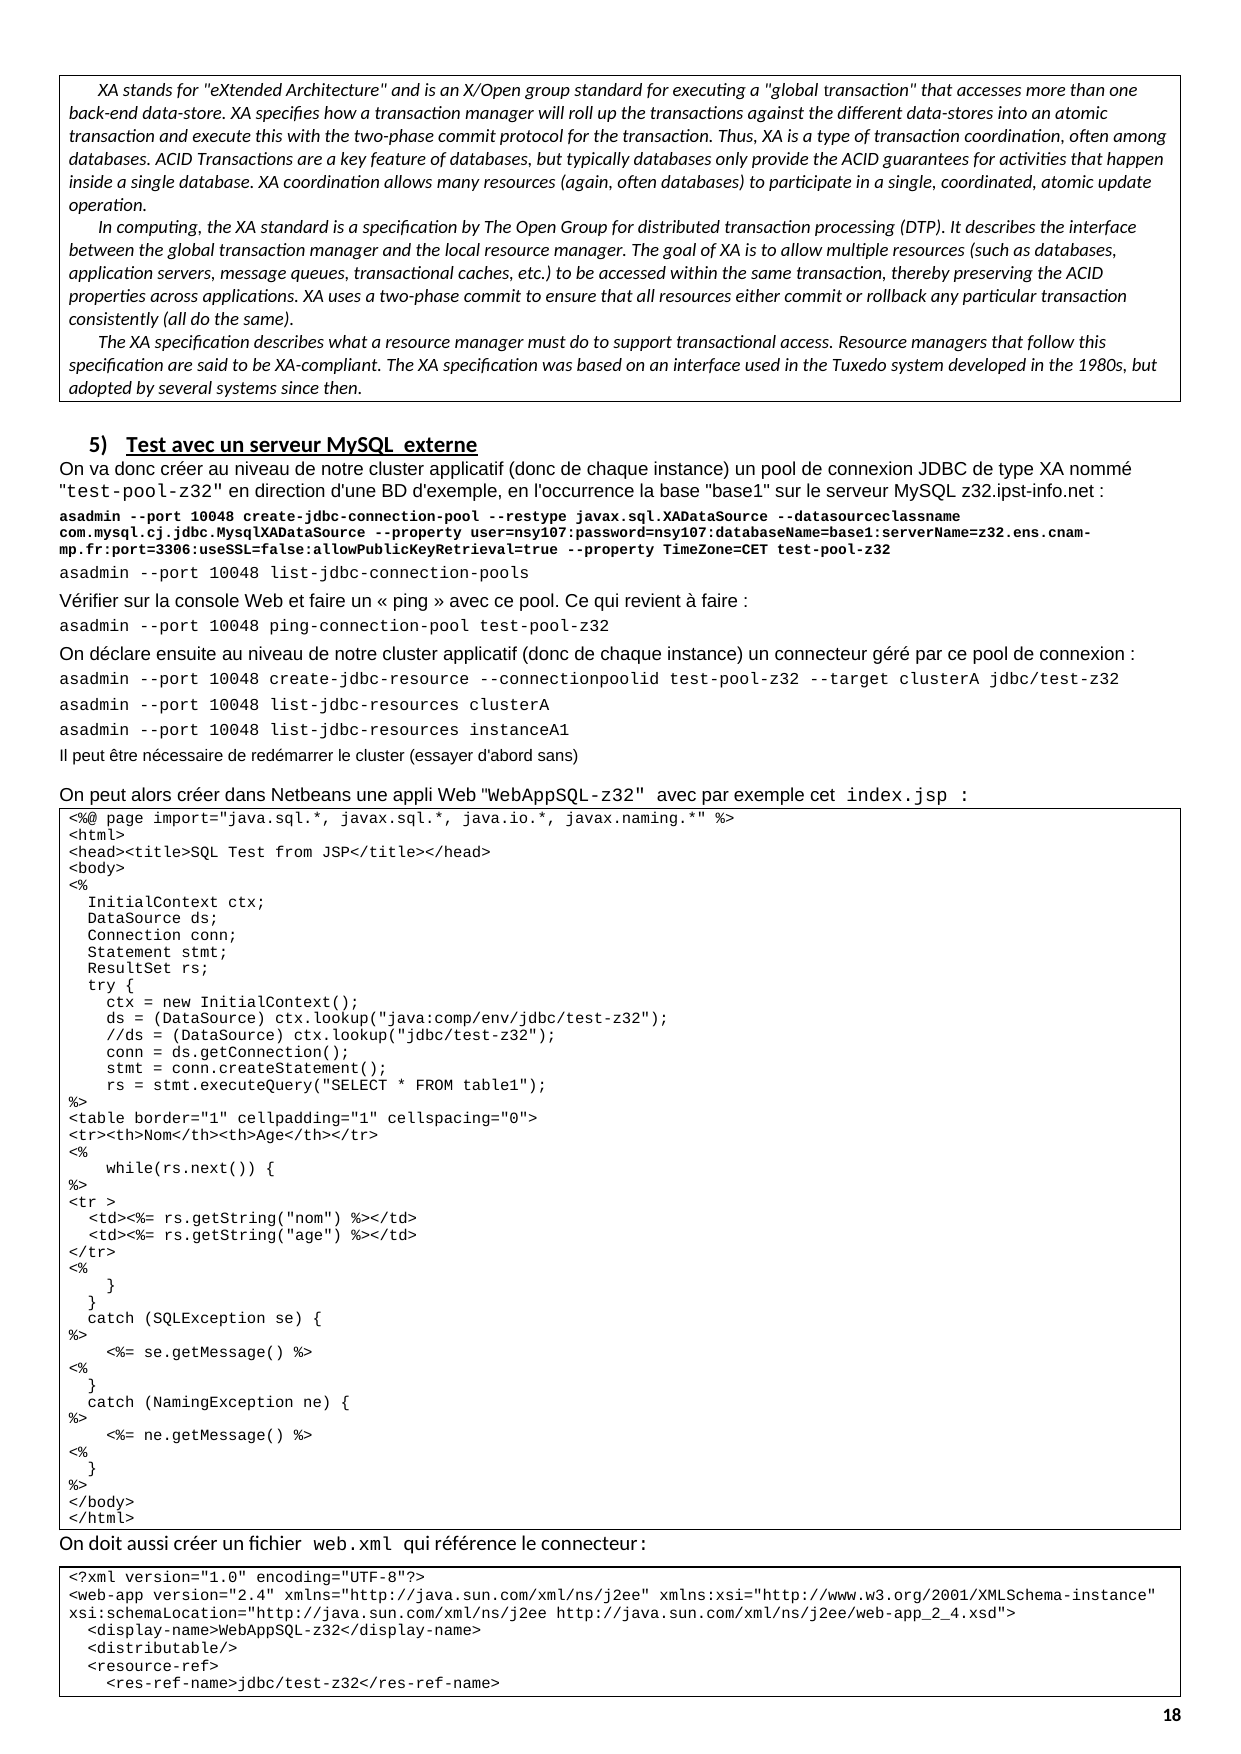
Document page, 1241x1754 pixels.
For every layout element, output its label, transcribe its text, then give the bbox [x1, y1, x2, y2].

text conn = ds.getConnection(); [60, 1041, 1180, 1057]
text stmt = conn.createStatement(); [60, 1057, 1180, 1074]
text asadmin --port 10048 ping-connection-pool test-pool-z32 [59, 618, 1181, 637]
text <tr><th>Nom</th><th>Age</th></tr> [60, 1124, 1180, 1141]
text //ds = (DataSource) ctx.lookup("jdbc/test-z32"); [60, 1024, 1180, 1041]
text <html> [60, 824, 1180, 841]
text <%@ page import="java.sql.*, javax.sql.*, java.io.*, javax.naming.*" %> [60, 809, 1180, 824]
text <distributable/> [60, 1637, 1180, 1655]
text asadmin --port 10048 list-jdbc-connection-pools [59, 565, 1181, 584]
text } [60, 1457, 1180, 1474]
text catch (SQLException se) { [60, 1307, 1180, 1324]
text <resource-ref> [60, 1655, 1180, 1673]
text On doit aussi créer un fichier web.xml qui référence le connecteur: [59, 1530, 1181, 1556]
text <% [60, 1441, 1180, 1457]
text </body> [60, 1491, 1180, 1507]
text asadmin --port 10048 create-jdbc-connection-pool --restype javax.sql.XADataSource --datasourceclassname com.mysql.cj.jdbc.MysqlXADataSource --property user=nsy107:password=nsy107:databaseName=base1:serverName=z32.ens.cnam-mp.fr:port=3306:useSSL=false:allowPublicKeyRetrieval=true --property TimeZone=CET test-pool-z32 [59, 509, 1181, 559]
text <% [60, 1141, 1180, 1157]
text %> [60, 1091, 1180, 1107]
text } [60, 1274, 1180, 1291]
text The XA specification describes what a resource manager must do to support transactional access. Resource managers that follow this specification are said to be XA-compliant. The XA specification was based on an interface used in the Tuxedo system developed in the 1980s, but adopted by several systems since then. [60, 327, 1180, 401]
text asadmin --port 10048 create-jdbc-resource --connectionpoolid test-pool-z32 --target clusterA jdbc/test-z32 [59, 671, 1181, 690]
text <% [60, 874, 1180, 891]
text %> [60, 1474, 1180, 1491]
text %> [60, 1174, 1180, 1191]
text In computing, the XA standard is a specification by The Open Group for distributed transaction processing (DTP). It describes the interface between the global transaction manager and the local resource manager. The goal of XA is to allow multiple resources (such as databases, application servers, message queues, transactional caches, etc.) to be accessed within the same transaction, thereby preserving the ACID properties across applications. XA uses a two-phase commit to ensure that all resources either commit or rollback any particular transaction consistently (all do the same). [60, 212, 1180, 327]
text <%= se.getMessage() %> [60, 1341, 1180, 1357]
text %> [60, 1407, 1180, 1424]
text <%= ne.getMessage() %> [60, 1424, 1180, 1441]
text DataSource ds; [60, 907, 1180, 924]
text Il peut être nécessaire de redémarrer le cluster (essayer d'abord sans) [59, 746, 1181, 765]
text <?xml version="1.0" encoding="UTF-8"?> [60, 1568, 1180, 1584]
text Connection conn; [60, 924, 1180, 941]
text <% [60, 1357, 1180, 1374]
text <td><%= rs.getString("age") %></td> [60, 1224, 1180, 1241]
text Statement stmt; [60, 941, 1180, 957]
text On va donc créer au niveau de notre cluster applicatif (donc de chaque instance) un pool de connexion JDBC de type XA nommé "test-pool-z32" en direction d'une BD d'exemple, en l'occurrence la base "base1" sur le serveur MySQL z32.ipst-info.net : [59, 458, 1181, 503]
text Vérifier sur la console Web et faire un « ping » avec ce pool. Ce qui revient à faire : [59, 590, 1181, 612]
text asadmin --port 10048 list-jdbc-resources instanceA1 [59, 721, 1181, 740]
text catch (NamingException ne) { [60, 1391, 1180, 1407]
text <tr > [60, 1191, 1180, 1207]
text XA stands for "eXtended Architecture" and is an X/Open group standard for executing a "global transaction" that accesses more than one back-end data-store. XA specifies how a transaction manager will roll up the transactions against the different data-stores into an atomic transaction and execute this with the two-phase commit protocol for the transaction. Thus, XA is a type of transaction coordination, often among databases. ACID Transactions are a key feature of databases, but typically databases only provide the ACID guarantees for activities that happen inside a single database. XA coordination allows many resources (again, often databases) to participate in a single, coordinated, atomic update operation. [60, 76, 1180, 212]
subtitle Test avec un serveur MySQL externe [477, 430, 1181, 458]
text ctx = new InitialContext(); [60, 991, 1180, 1007]
text <display-name>WebAppSQL-z32</display-name> [60, 1619, 1180, 1637]
text </tr> [60, 1241, 1180, 1257]
text ResultSet rs; [60, 957, 1180, 974]
text </html> [60, 1507, 1180, 1529]
text On peut alors créer dans Netbeans une appli Web "WebAppSQL-z32" avec par exemple cet index.jsp : [59, 784, 1181, 807]
text <table border="1" cellpadding="1" cellspacing="0"> [60, 1107, 1180, 1124]
text <res-ref-name>jdbc/test-z32</res-ref-name> [60, 1673, 1180, 1696]
text asadmin --port 10048 list-jdbc-resources clusterA [59, 696, 1181, 715]
text ds = (DataSource) ctx.lookup("java:comp/env/jdbc/test-z32"); [60, 1007, 1180, 1024]
text } [60, 1291, 1180, 1307]
text %> [60, 1324, 1180, 1341]
text On déclare ensuite au niveau de notre cluster applicatif (donc de chaque instance) un connecteur géré par ce pool de connexion : [59, 643, 1181, 665]
text try { [60, 974, 1180, 991]
text <td><%= rs.getString("nom") %></td> [60, 1207, 1180, 1224]
text while(rs.next()) { [60, 1157, 1180, 1174]
text <head><title>SQL Test from JSP</title></head> [60, 841, 1180, 857]
text <web-app version="2.4" xmlns="http://java.sun.com/xml/ns/j2ee" xmlns:xsi="http://www.w3.org/2001/XMLSchema-instance" xsi:schemaLocation="http://java.sun.com/xml/ns/j2ee http://java.sun.com/xml/ns/j2ee/web-app_2_4.xsd"> [60, 1584, 1180, 1619]
text } [60, 1374, 1180, 1391]
text <% [60, 1257, 1180, 1274]
text rs = stmt.executeQuery("SELECT * FROM table1"); [60, 1074, 1180, 1091]
text InitialContext ctx; [60, 891, 1180, 907]
text <body> [60, 857, 1180, 874]
